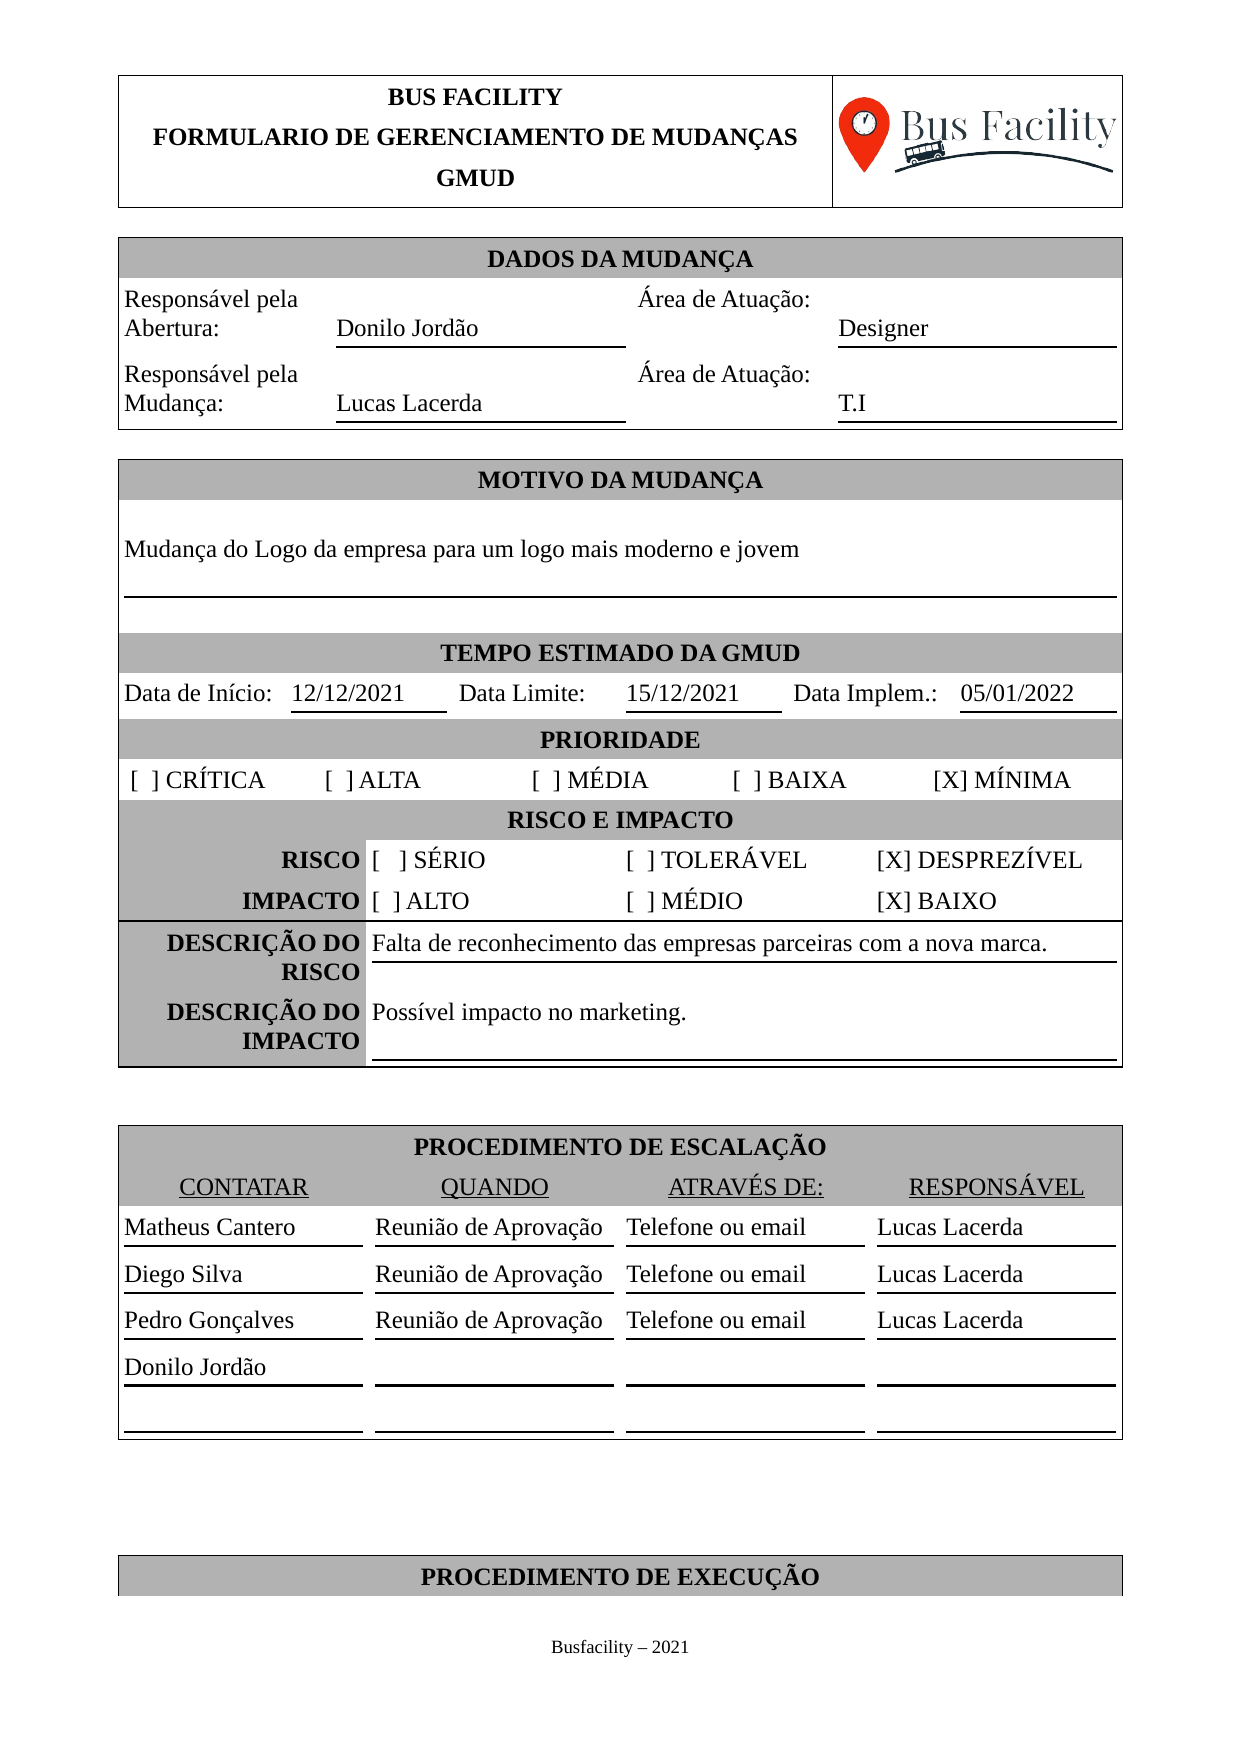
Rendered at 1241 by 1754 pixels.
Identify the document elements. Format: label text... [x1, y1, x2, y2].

table_cell [ ] TOLERÁVEL [620, 840, 871, 880]
table_header Falta de reconhecimento das empresas parceiras com a nova marca. [366, 922, 1122, 991]
table_cell CONTATAR [119, 1166, 369, 1206]
table_header MOTIVO DA MUDANÇA [119, 460, 1122, 500]
table_cell [620, 1392, 871, 1439]
table_cell Donilo Jordão [330, 278, 632, 353]
table_cell 15/12/2021 [620, 673, 787, 719]
table_cell Lucas Lacerda [871, 1206, 1122, 1253]
table_cell [X] BAIXO [871, 880, 1122, 920]
table_cell Data de Início: [119, 673, 285, 719]
table_cell Lucas Lacerda [330, 354, 632, 429]
table_cell DESCRIÇÃO DO IMPACTO [119, 991, 366, 1066]
table_cell [369, 1392, 620, 1439]
table_cell Reunião de Aprovação [369, 1206, 620, 1253]
table_cell Designer [833, 278, 1122, 353]
table_header DADOS DA MUDANÇA [119, 238, 1122, 278]
table_cell IMPACTO [119, 880, 366, 920]
table_cell [119, 1392, 369, 1439]
table_cell Responsável pela Mudança: [119, 354, 330, 429]
table_cell Pedro Gonçalves [119, 1299, 369, 1346]
table_cell Telefone ou email [620, 1299, 871, 1346]
table_cell GMUD [119, 157, 832, 207]
table_cell 12/12/2021 [285, 673, 453, 719]
table_cell Área de Atuação: [632, 278, 832, 353]
table_cell [ ] MÉDIO [620, 880, 871, 920]
table_cell [ ] SÉRIO [366, 840, 620, 880]
table_cell [871, 1346, 1122, 1392]
table_cell RISCO [119, 840, 366, 880]
table_cell [X] DESPREZÍVEL [871, 840, 1122, 880]
table_header PROCEDIMENTO DE ESCALAÇÃO [119, 1126, 1122, 1166]
table_cell FORMULARIO DE GERENCIAMENTO DE MUDANÇAS [119, 116, 832, 157]
table_cell T.I [833, 354, 1122, 429]
table_cell [ ] ALTO [366, 880, 620, 920]
table_cell [871, 1392, 1122, 1439]
table_cell RISCO E IMPACTO [119, 800, 1122, 840]
table_cell Telefone ou email [620, 1206, 871, 1253]
table_cell Área de Atuação: [632, 354, 832, 429]
table_header BUS FACILITY [119, 76, 832, 116]
table_cell 05/01/2022 [955, 673, 1122, 719]
table_cell [ ] BAIXA [720, 759, 921, 799]
table_cell PRIORIDADE [119, 719, 1122, 759]
table_cell Donilo Jordão [119, 1346, 369, 1392]
table_cell Data Limite: [453, 673, 620, 719]
table_cell Telefone ou email [620, 1253, 871, 1299]
table_cell Lucas Lacerda [871, 1299, 1122, 1346]
table_header DESCRIÇÃO DO RISCO [119, 922, 366, 991]
table_cell Matheus Cantero [119, 1206, 369, 1253]
table_cell Diego Silva [119, 1253, 369, 1299]
table_cell ATRAVÉS DE: [620, 1166, 871, 1206]
table_cell [ ] CRÍTICA [119, 759, 319, 799]
table_cell Possível impacto no marketing. [366, 991, 1122, 1066]
table_cell RESPONSÁVEL [871, 1166, 1122, 1206]
table_header [833, 76, 1122, 207]
table_cell QUANDO [369, 1166, 620, 1206]
table_cell Lucas Lacerda [871, 1253, 1122, 1299]
table_cell [ ] ALTA [319, 759, 519, 799]
table_cell Reunião de Aprovação [369, 1299, 620, 1346]
table_cell TEMPO ESTIMADO DA GMUD [119, 633, 1122, 673]
table_cell [620, 1346, 871, 1392]
table_cell Reunião de Aprovação [369, 1253, 620, 1299]
table_cell Mudança do Logo da empresa para um logo mais moderno e jovem [119, 500, 1122, 632]
table_header PROCEDIMENTO DE EXECUÇÃO [119, 1556, 1122, 1596]
table_cell Responsável pela Abertura: [119, 278, 330, 353]
table_cell [X] MÍNIMA [921, 759, 1122, 799]
table_cell [369, 1346, 620, 1392]
table_cell [ ] MÉDIA [520, 759, 720, 799]
table_cell Data Implem.: [788, 673, 955, 719]
